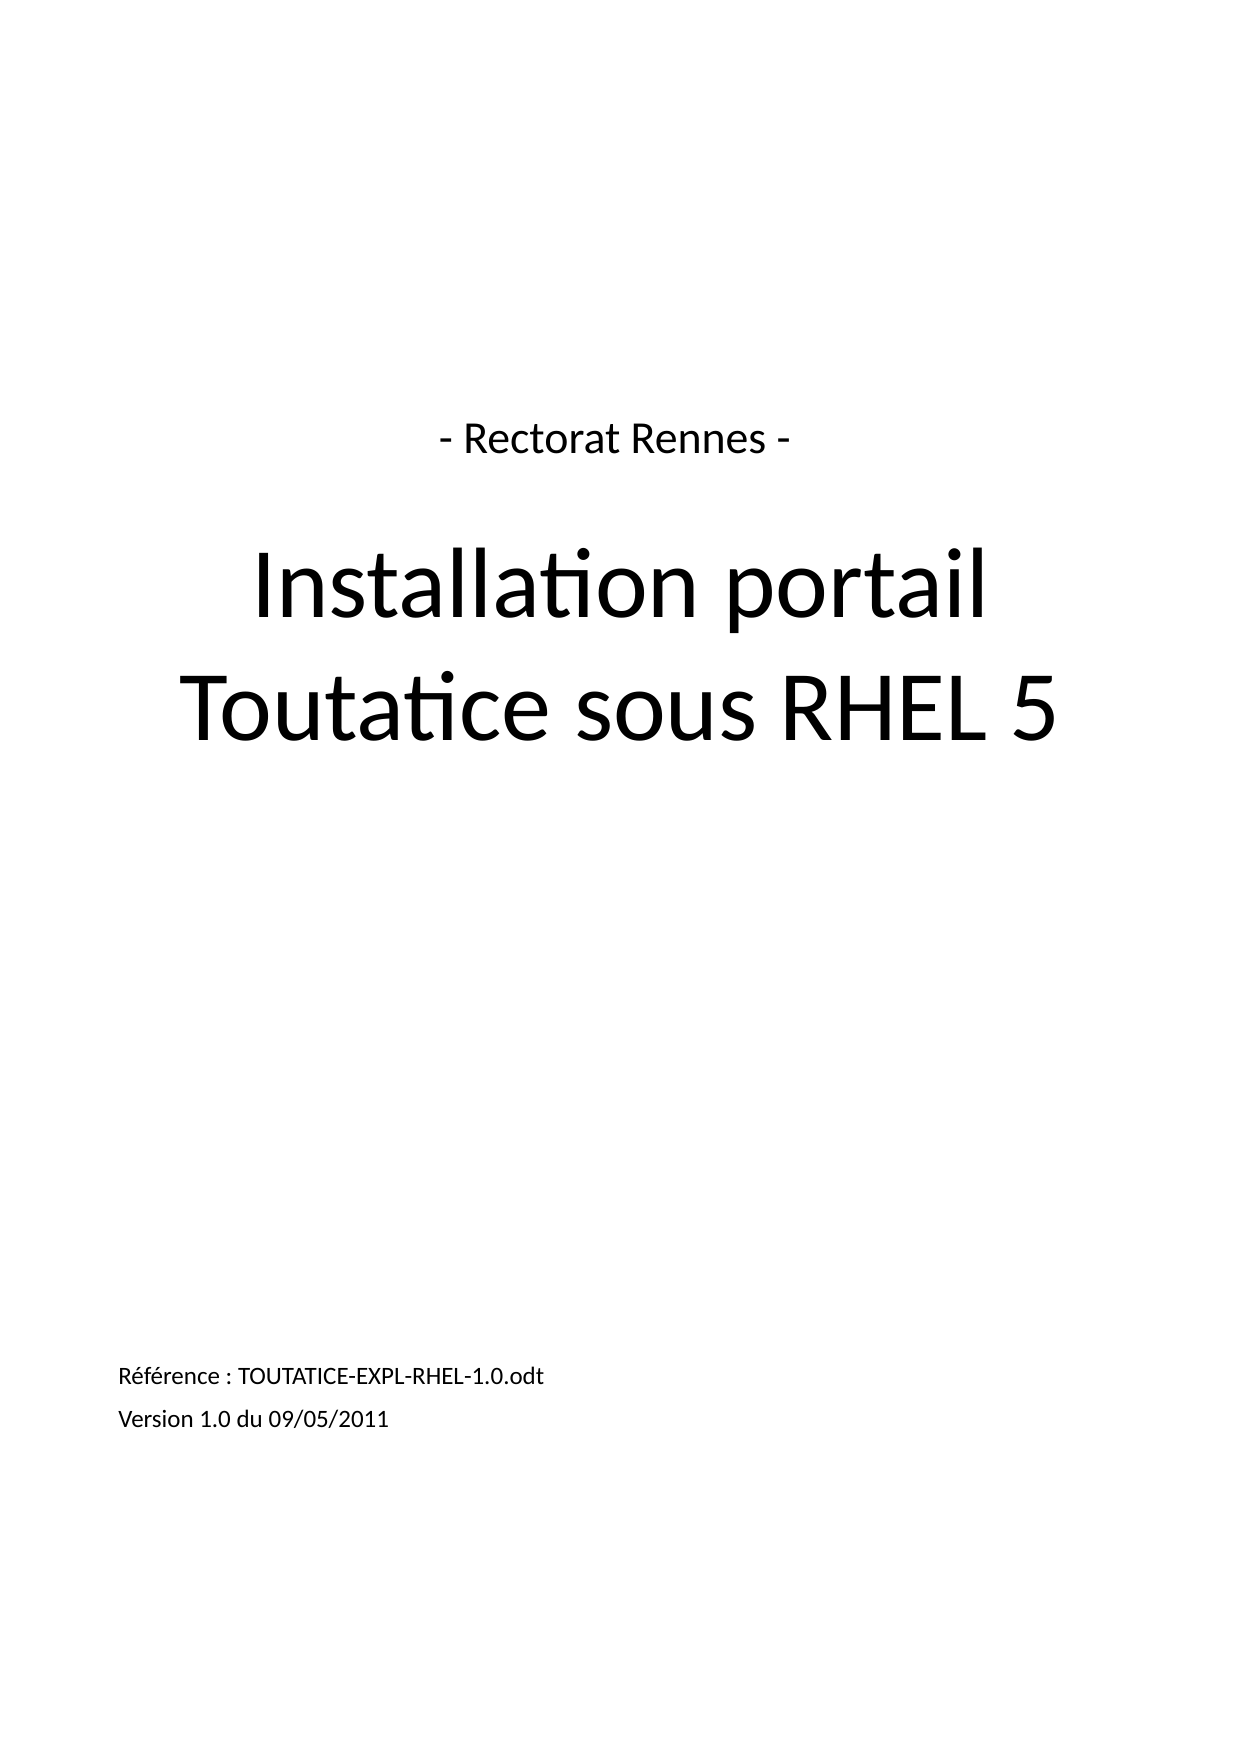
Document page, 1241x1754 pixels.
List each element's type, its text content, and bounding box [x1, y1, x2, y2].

text - Rectorat Rennes - [118, 409, 1122, 465]
text Référence : TOUTATICE-EXPL-RHEL-1.0.odt [118, 1360, 1122, 1391]
text Installation portail Toutatice sous RHEL 5 [118, 521, 1122, 765]
text Version 1.0 du 09/05/2011 [118, 1403, 1122, 1434]
